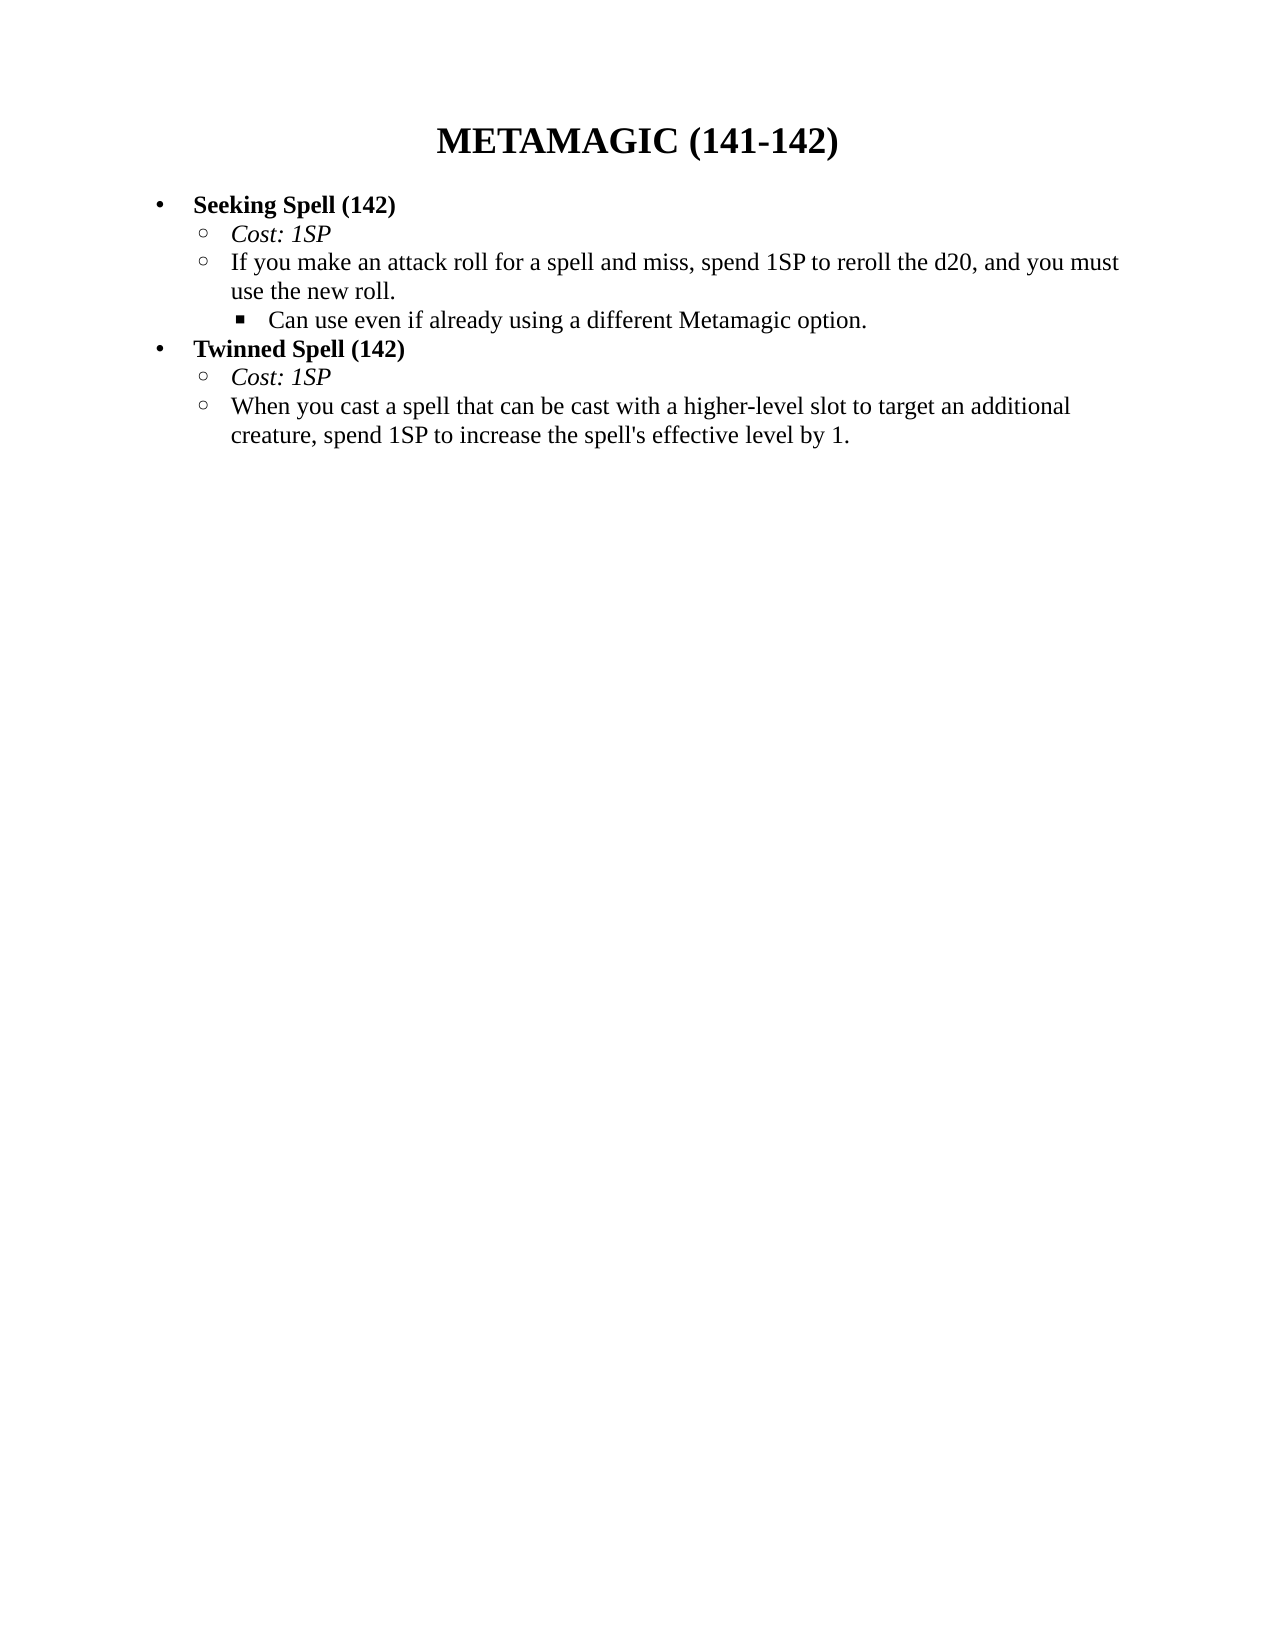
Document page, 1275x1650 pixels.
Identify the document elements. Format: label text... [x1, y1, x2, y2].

list If you make an attack roll for a spell and miss, spend 1SP to reroll the d20, and you must use the new roll. [193, 247, 1157, 305]
list Seeking Spell (142) [156, 190, 1157, 219]
list Twinned Spell (142) [156, 334, 1157, 362]
list Can use even if already using a different Metamagic option. [231, 305, 1157, 334]
list When you cast a spell that can be cast with a higher-level slot to target an additional creature, spend 1SP to increase the spell's effective level by 1. [193, 391, 1157, 449]
text METAMAGIC (141-142) [118, 118, 1157, 161]
list Cost: 1SP [193, 362, 1157, 391]
list Cost: 1SP [193, 219, 1157, 247]
